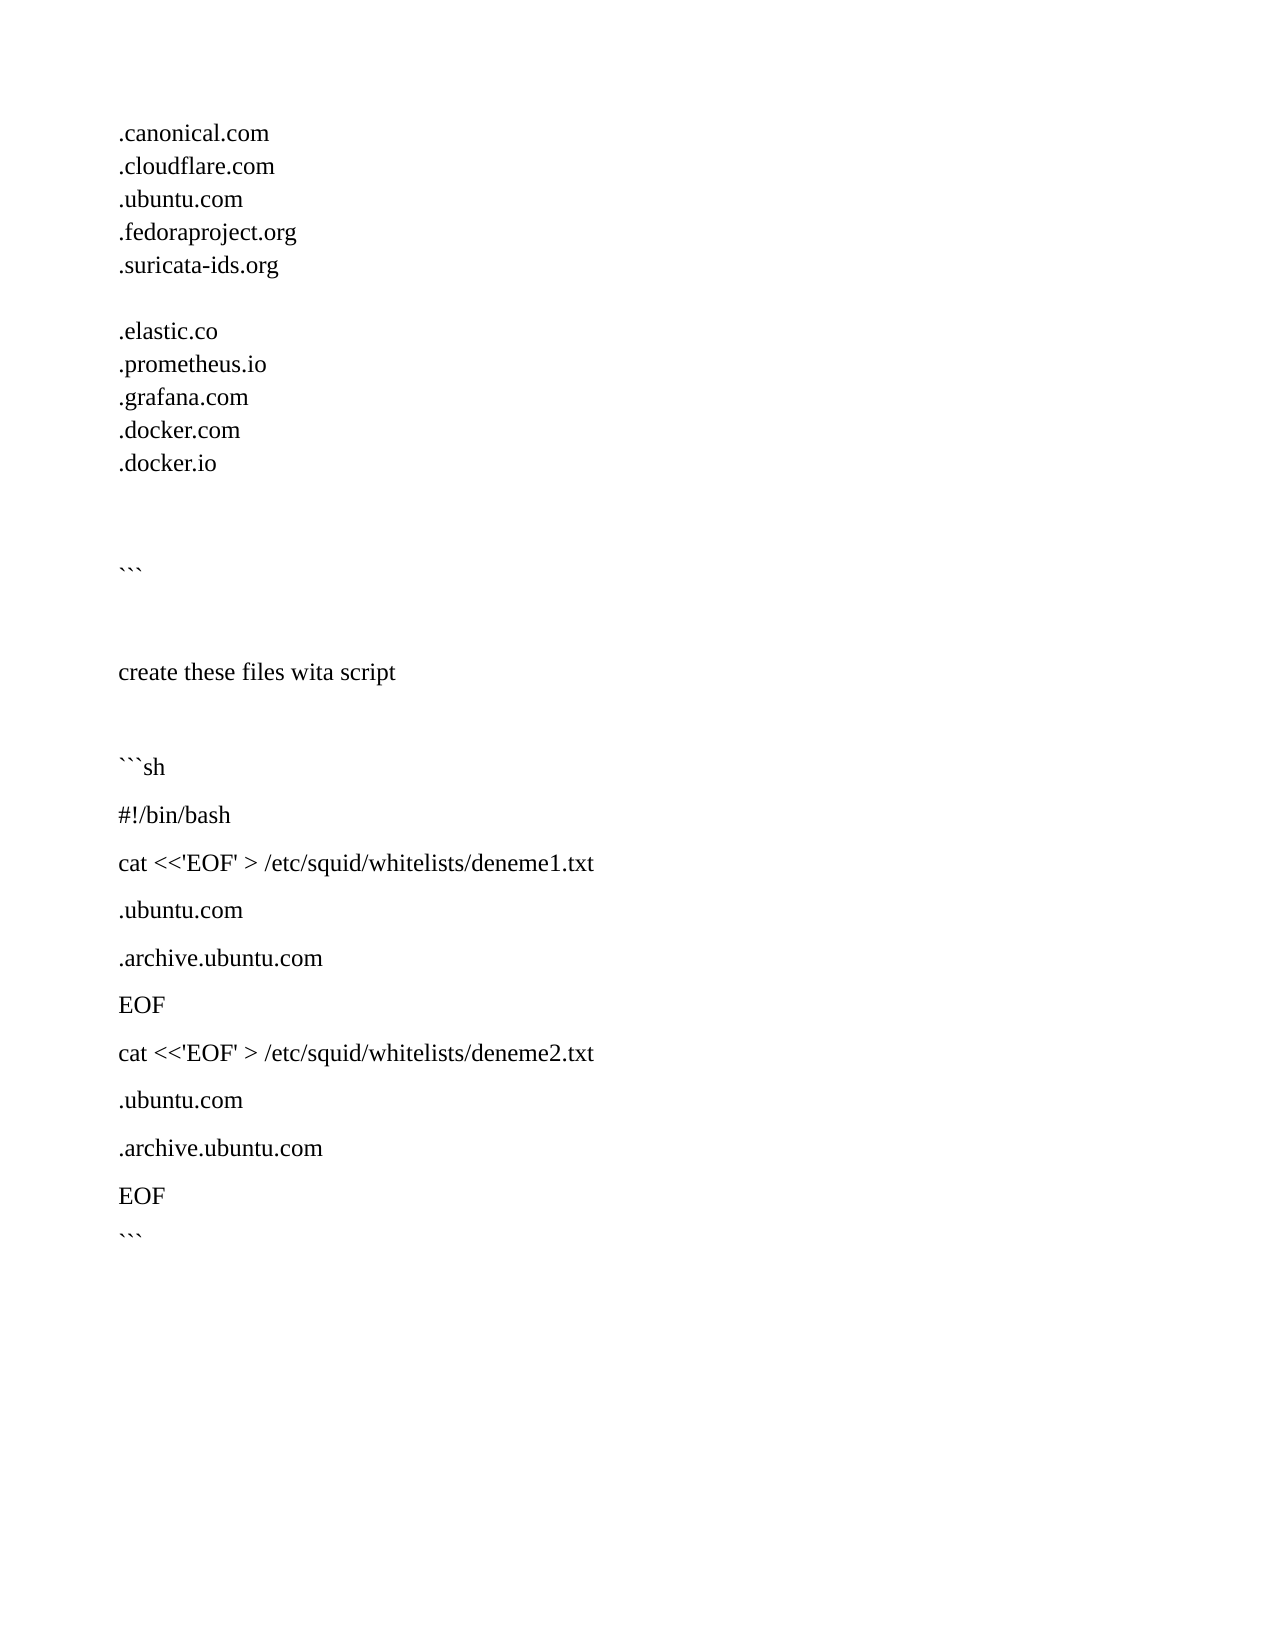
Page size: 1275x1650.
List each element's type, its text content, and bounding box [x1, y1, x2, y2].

text .ubuntu.com [118, 1086, 1157, 1114]
text ``` [118, 1228, 1157, 1257]
text ```sh [118, 752, 1157, 781]
text #!/bin/bash [118, 800, 1157, 829]
text .archive.ubuntu.com [118, 1133, 1157, 1162]
text cat <<'EOF' > /etc/squid/whitelists/deneme1.txt [118, 848, 1157, 876]
text .archive.ubuntu.com [118, 943, 1157, 972]
text create these files wita script [118, 657, 1157, 686]
text ``` [118, 562, 1157, 591]
text .ubuntu.com [118, 895, 1157, 924]
text EOF [118, 1181, 1157, 1209]
text EOF [118, 990, 1157, 1019]
text cat <<'EOF' > /etc/squid/whitelists/deneme2.txt [118, 1038, 1157, 1067]
text .canonical.com .cloudflare.com .ubuntu.com .fedoraproject.org .suricata-ids.org .elastic.co .prometheus.io .grafana.com .docker.com .docker.io [118, 118, 1157, 543]
